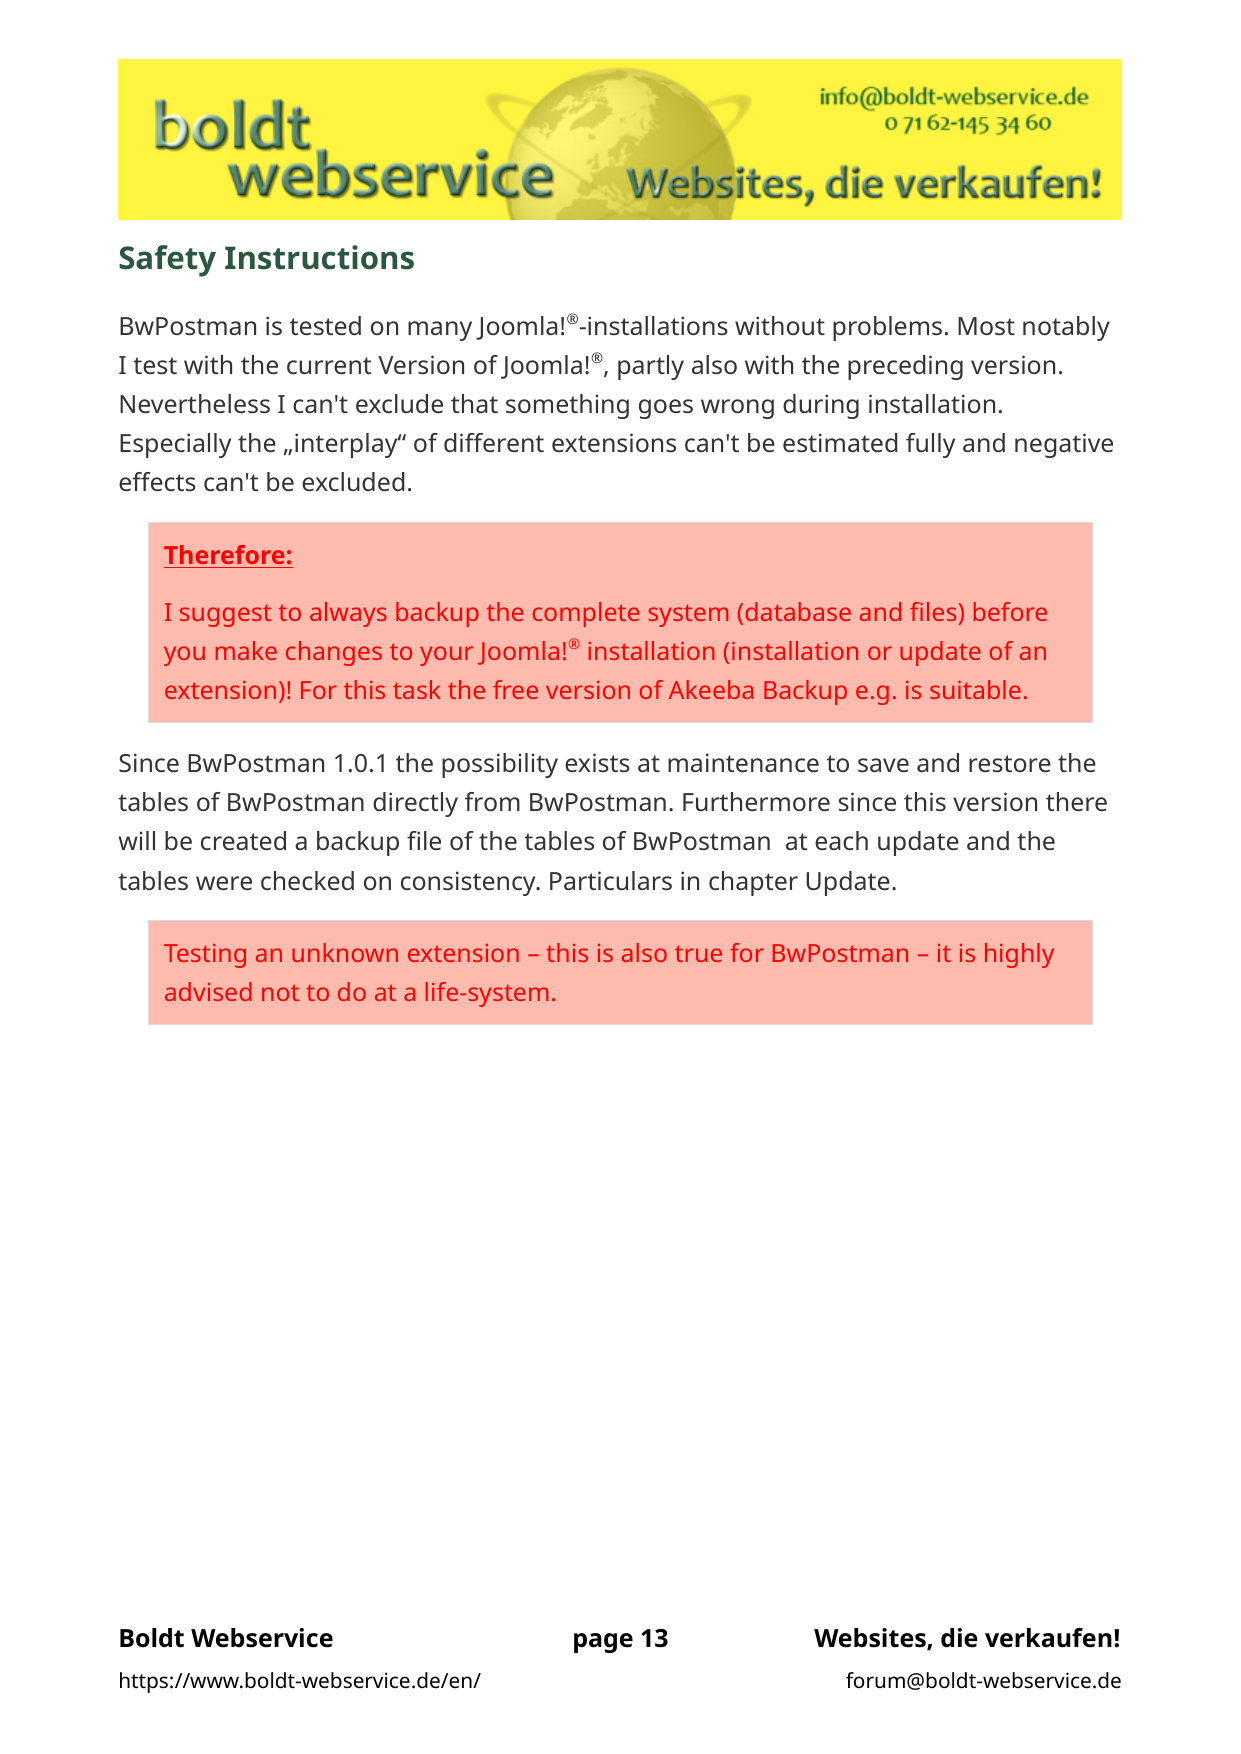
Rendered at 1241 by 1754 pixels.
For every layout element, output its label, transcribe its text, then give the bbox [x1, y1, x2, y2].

text Therefore: [149, 523, 1092, 572]
text I suggest to always backup the complete system (database and files) before you make changes to your Joomla!® installation (installation or update of an extension)! For this task the free version of Akeeba Backup e.g. is suitable. [149, 579, 1092, 722]
text Since BwPostman 1.0.1 the possibility exists at maintenance to save and restore the tables of BwPostman directly from BwPostman. Furthermore since this version there will be created a backup file of the tables of BwPostman at each update and the tables were checked on consistency. Particulars in chapter Update. [118, 746, 1122, 897]
text BwPostman is tested on many Joomla!®-installations without problems. Most notably I test with the current Version of Joomla!®, partly also with the preceding version. Nevertheless I can't exclude that something goes wrong during installation. Especially the „interplay“ of different extensions can't be estimated fully and negative effects can't be excluded. [118, 308, 1122, 499]
picture [118, 59, 1123, 220]
subtitle Safety Instructions [118, 236, 1122, 279]
text Testing an unknown extension – this is also true for BwPostman – it is highly advised not to do at a life-system. [149, 921, 1092, 1024]
